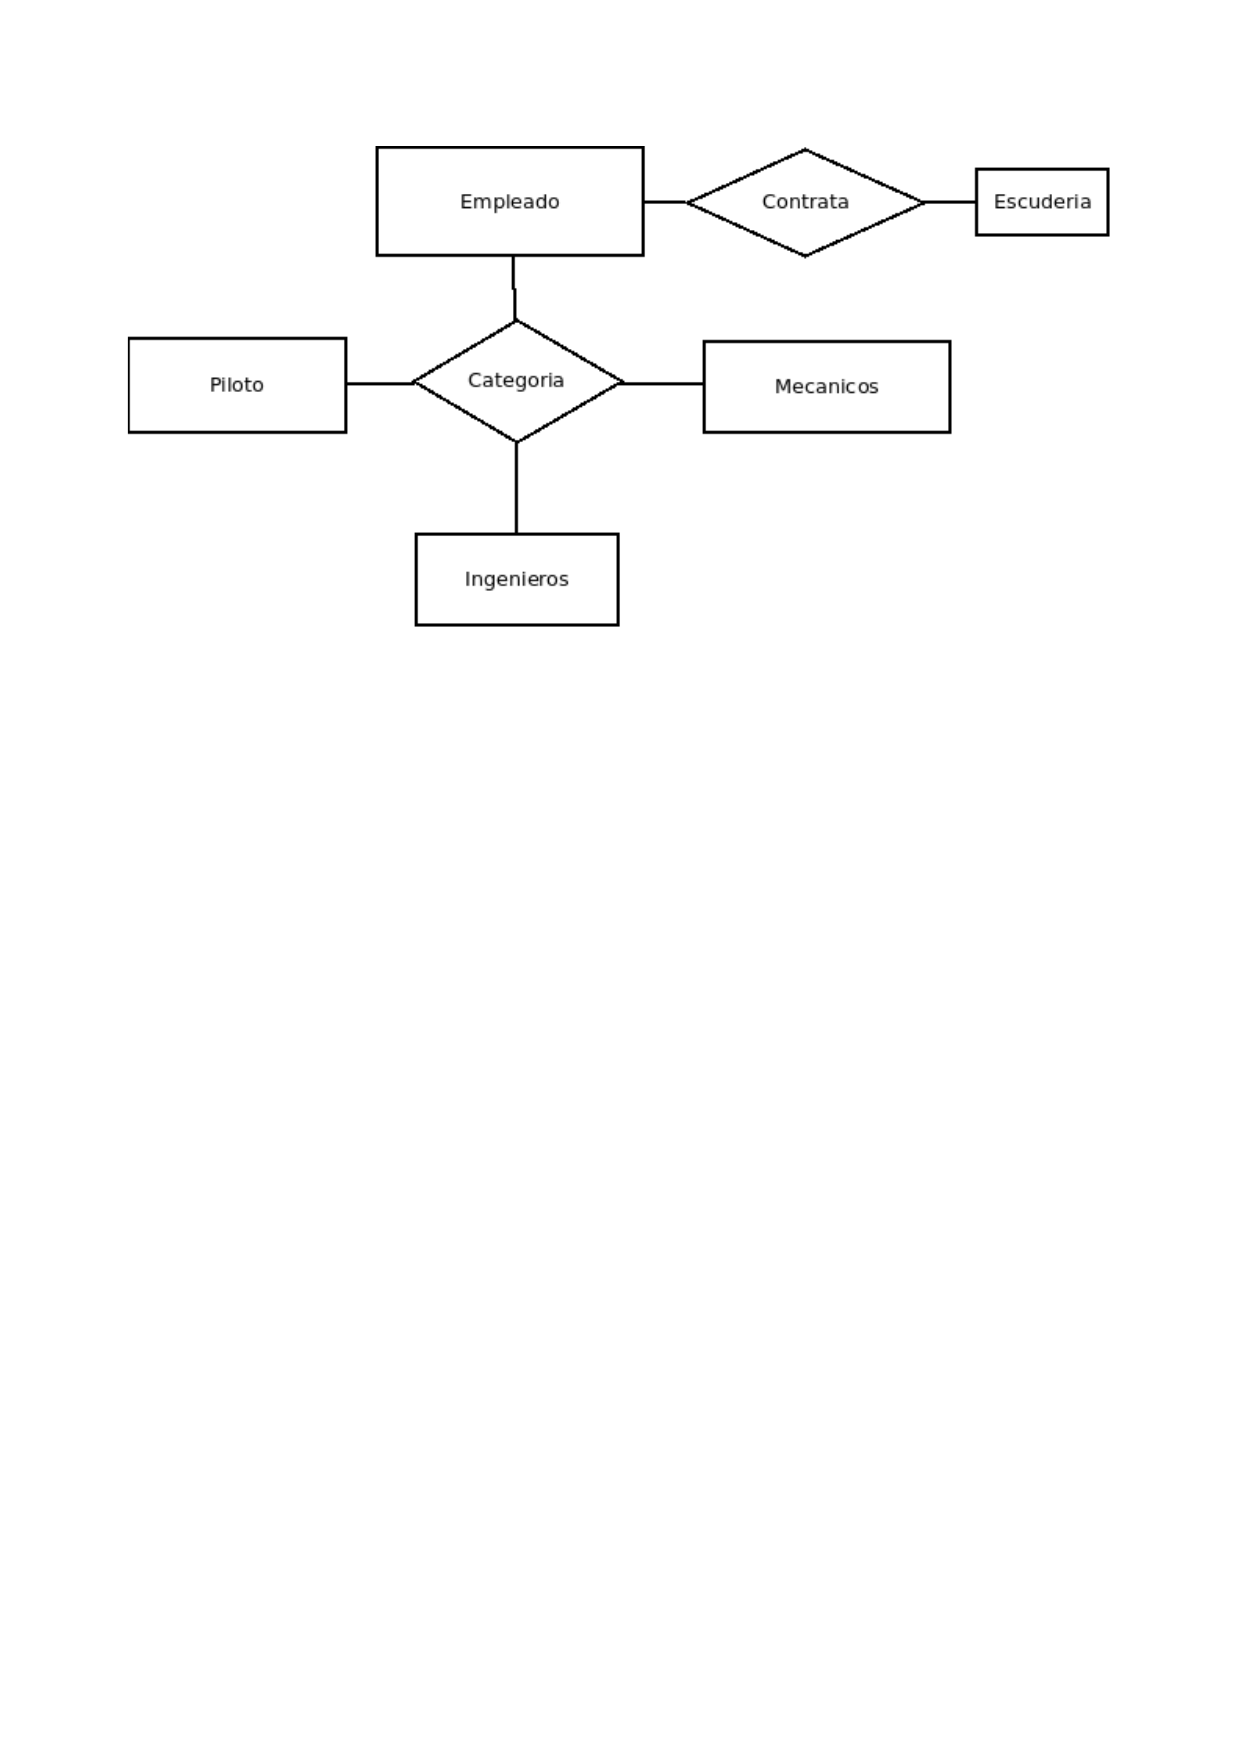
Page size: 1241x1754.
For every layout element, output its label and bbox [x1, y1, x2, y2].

picture [127, 146, 1113, 630]
